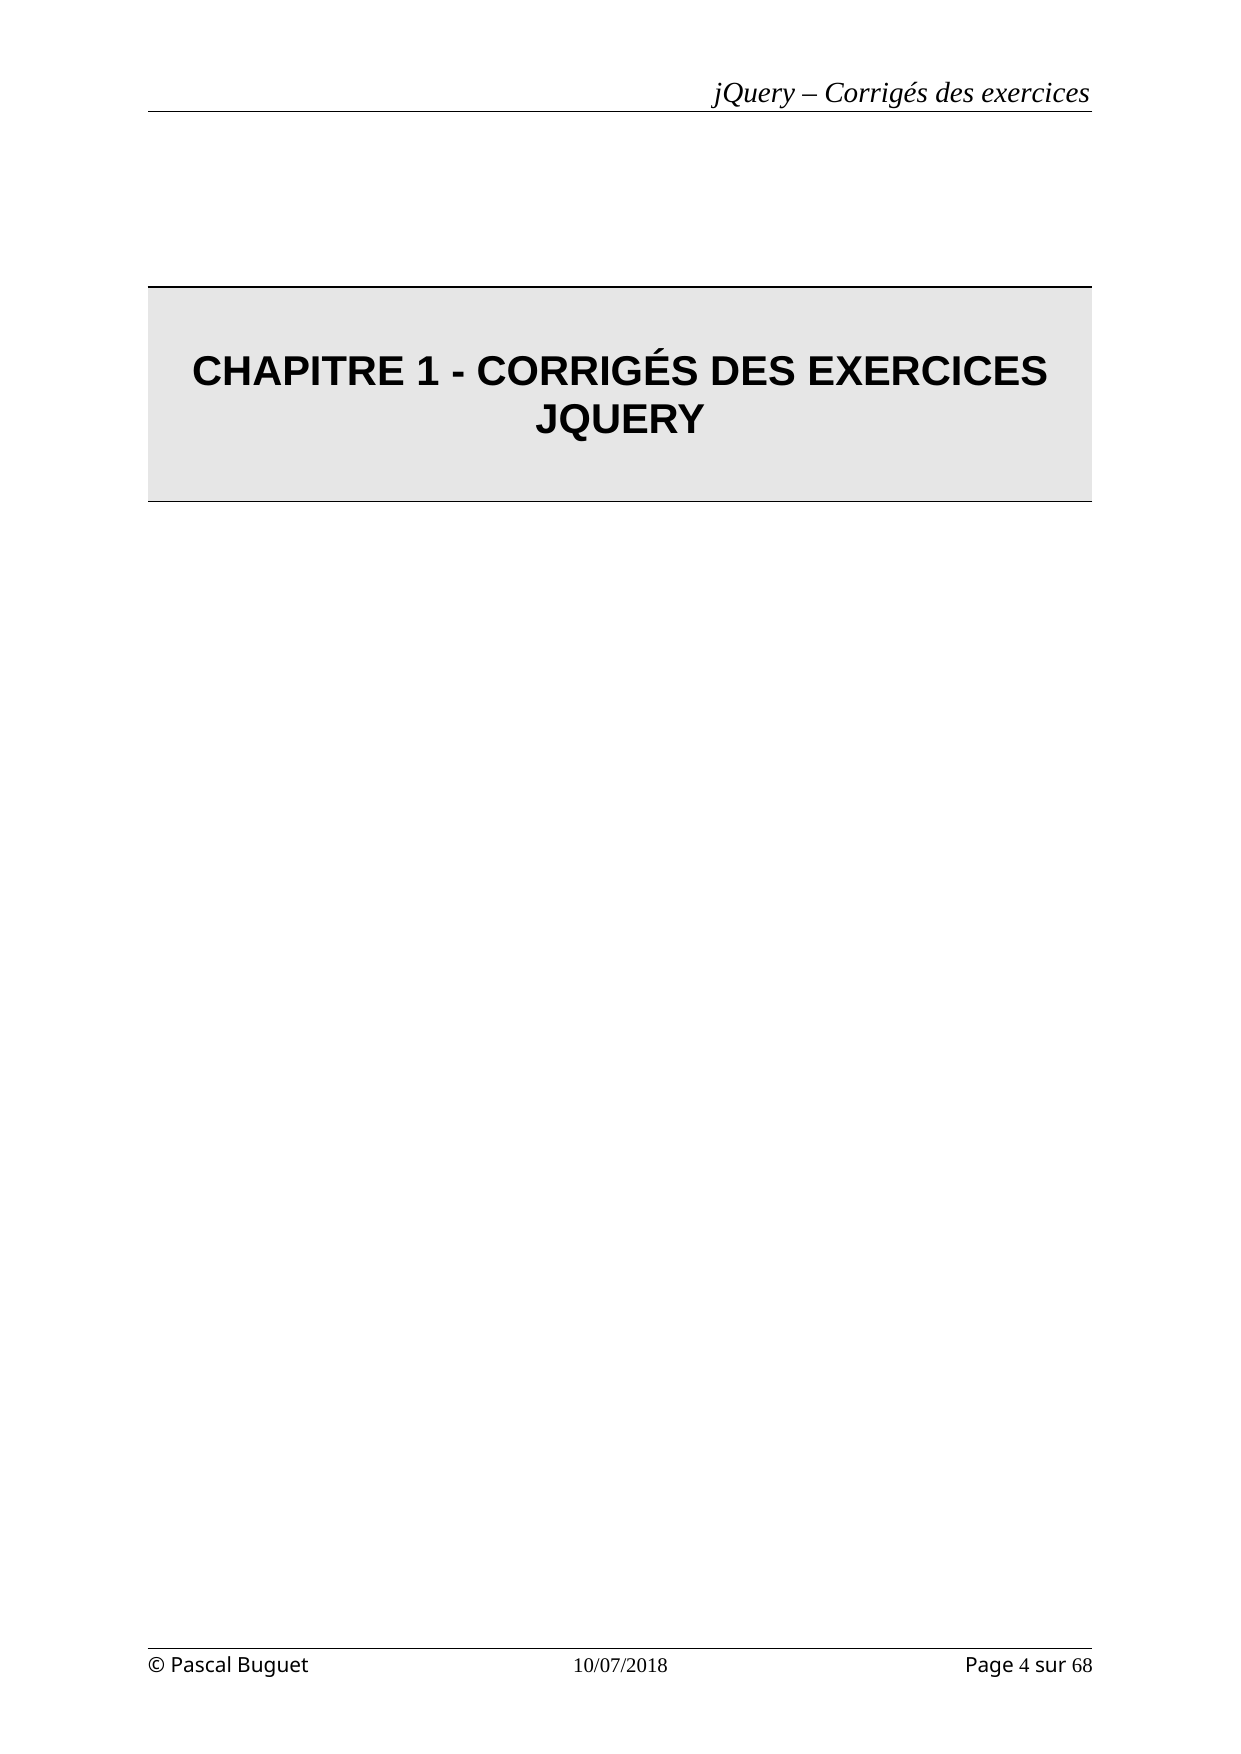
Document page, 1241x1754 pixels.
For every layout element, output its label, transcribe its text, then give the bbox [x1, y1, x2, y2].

subtitle - Corrigés des exercices jQuery [148, 288, 1092, 501]
